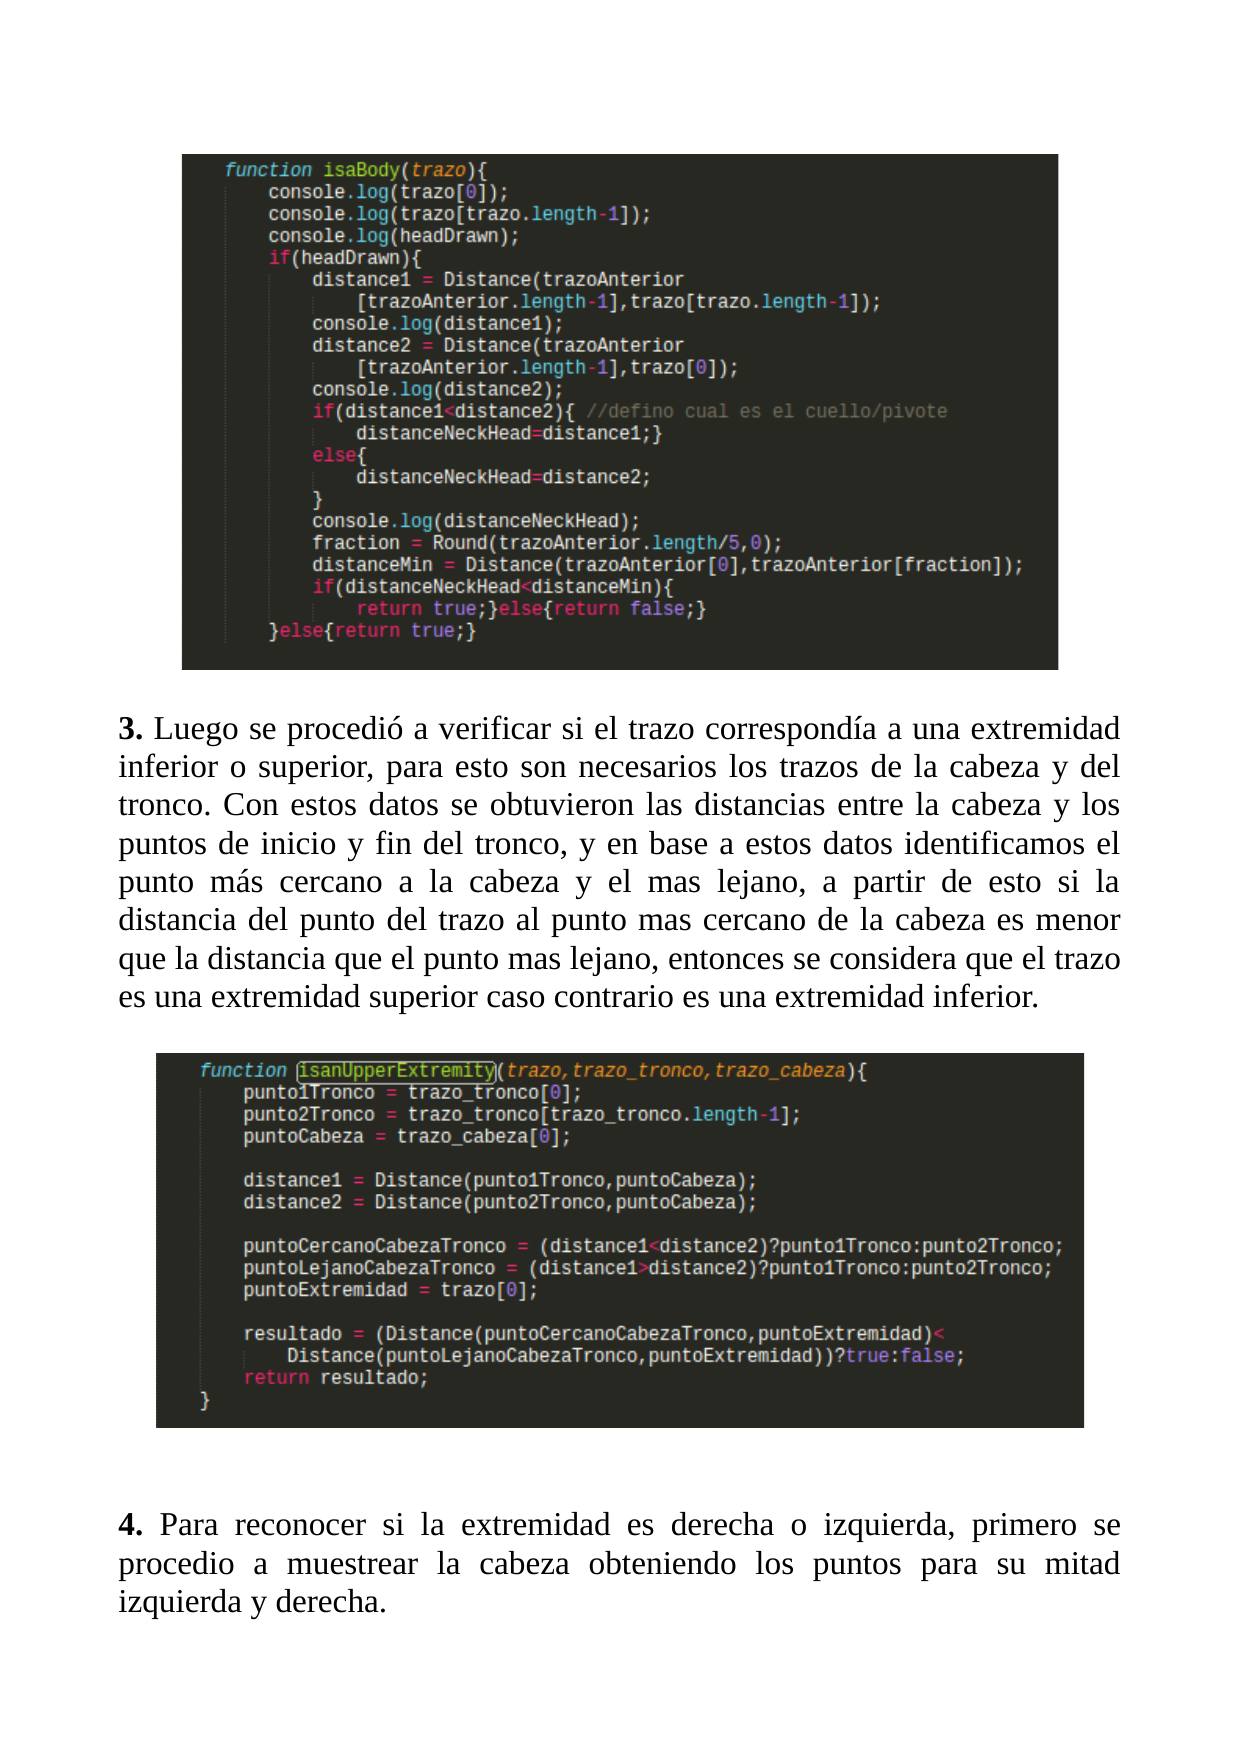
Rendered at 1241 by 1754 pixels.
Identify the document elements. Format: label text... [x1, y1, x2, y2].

picture [181, 154, 1059, 670]
text 4. Para reconocer si la extremidad es derecha o izquierda, primero se procedio a muestrear la cabeza obteniendo los puntos para su mitad izquierda y derecha. [118, 1505, 1122, 1620]
picture [156, 1053, 1085, 1428]
text 3. Luego se procedió a verificar si el trazo correspondía a una extremidad inferior o superior, para esto son necesarios los trazos de la cabeza y del tronco. Con estos datos se obtuvieron las distancias entre la cabeza y los puntos de inicio y fin del tronco, y en base a estos datos identificamos el punto más cercano a la cabeza y el mas lejano, a partir de esto si la distancia del punto del trazo al punto mas cercano de la cabeza es menor que la distancia que el punto mas lejano, entonces se considera que el trazo es una extremidad superior caso contrario es una extremidad inferior. [118, 708, 1122, 1015]
